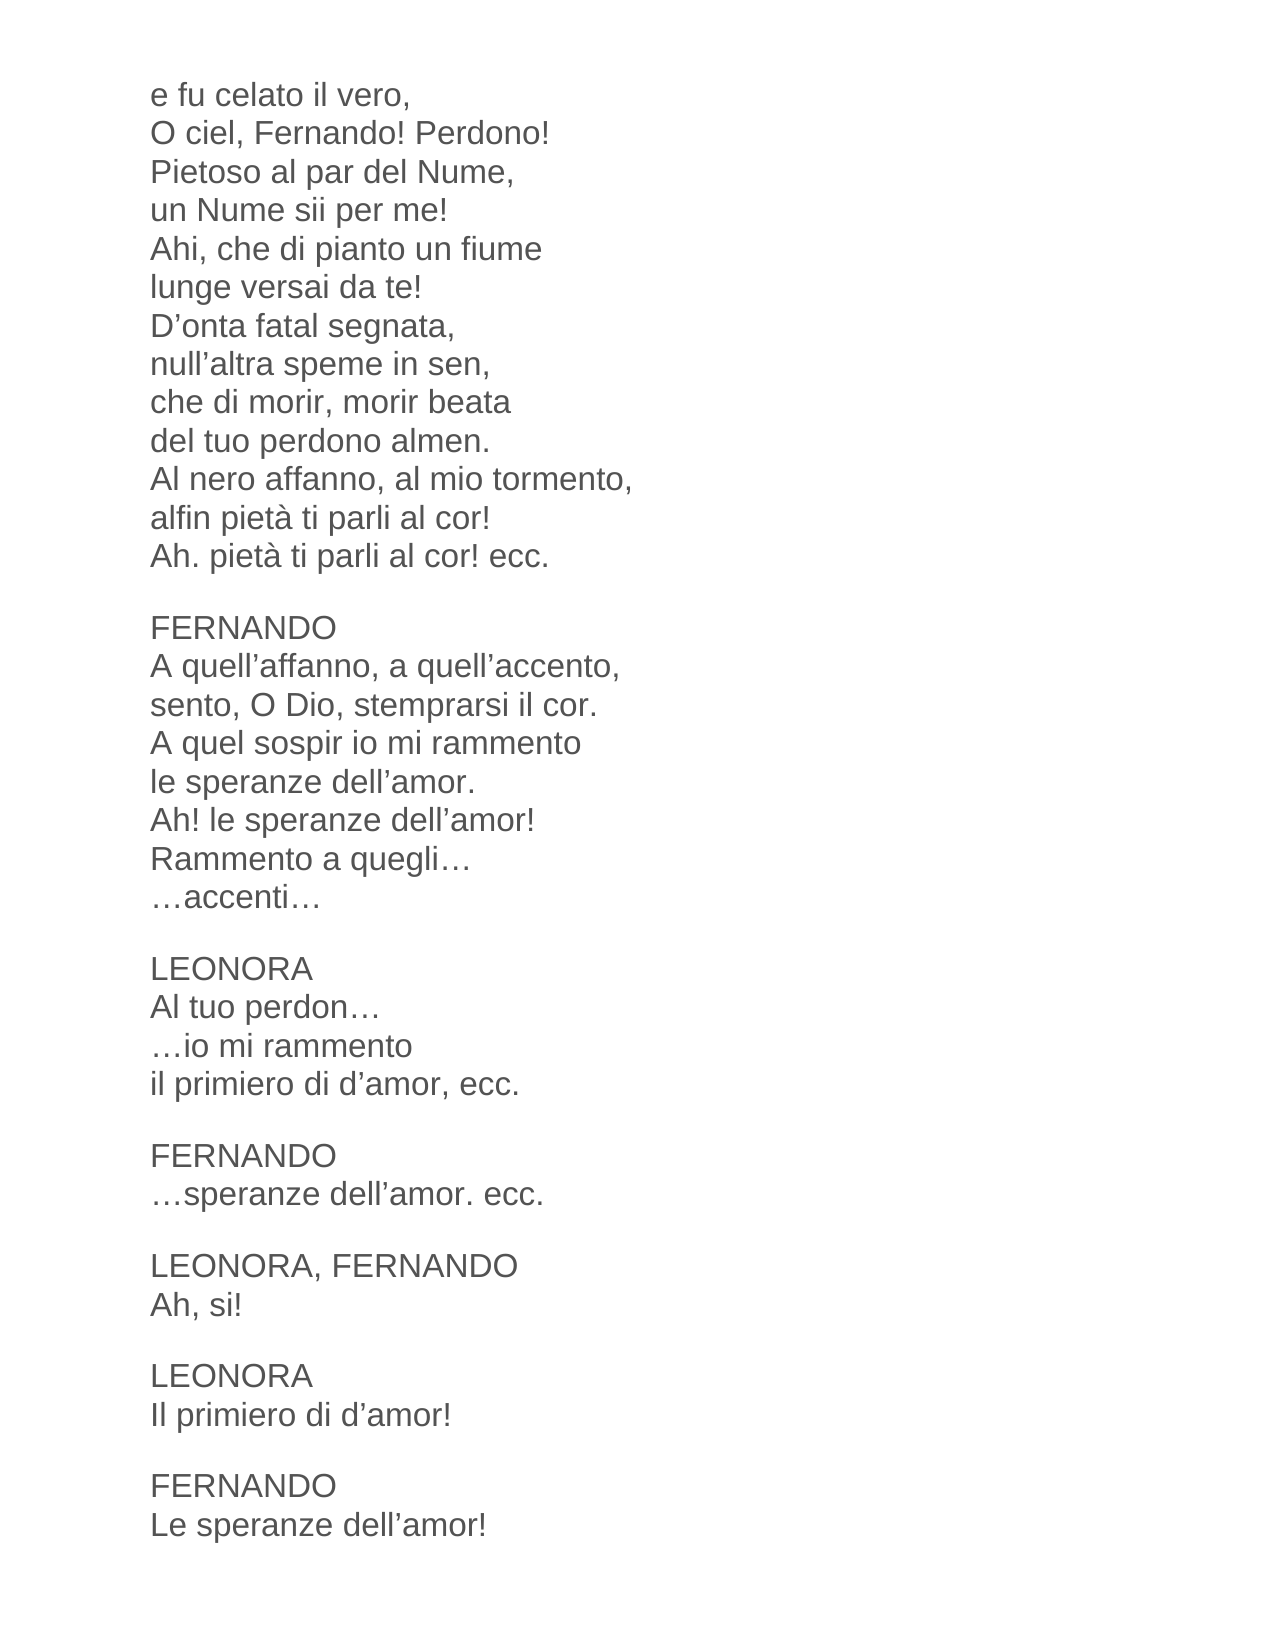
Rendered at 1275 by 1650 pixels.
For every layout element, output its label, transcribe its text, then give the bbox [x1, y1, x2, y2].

text FERNANDO Le speranze dell’amor! [150, 1467, 1125, 1543]
text FERNANDO A quell’affanno, a quell’accento, sento, O Dio, stemprarsi il cor. A quel sospir io mi rammento le speranze dell’amor. Ah! le speranze dell’amor! Rammento a quegli… …accenti… [150, 608, 1125, 916]
text LEONORA Al tuo perdon… …io mi rammento il primiero di d’amor, ecc. [150, 949, 1125, 1103]
text LEONORA Il primiero di d’amor! [150, 1356, 1125, 1433]
text FERNANDO …speranze dell’amor. ecc. [150, 1136, 1125, 1213]
text e fu celato il vero, O ciel, Fernando! Perdono! Pietoso al par del Nume, un Nume sii per me! Ahi, che di pianto un fiume lunge versai da te! D’onta fatal segnata, null’altra speme in sen, che di morir, morir beata del tuo perdono almen. Al nero affanno, al mio tormento, alfin pietà ti parli al cor! Ah. pietà ti parli al cor! ecc. [150, 75, 1125, 575]
text LEONORA, FERNANDO Ah, si! [150, 1246, 1125, 1323]
